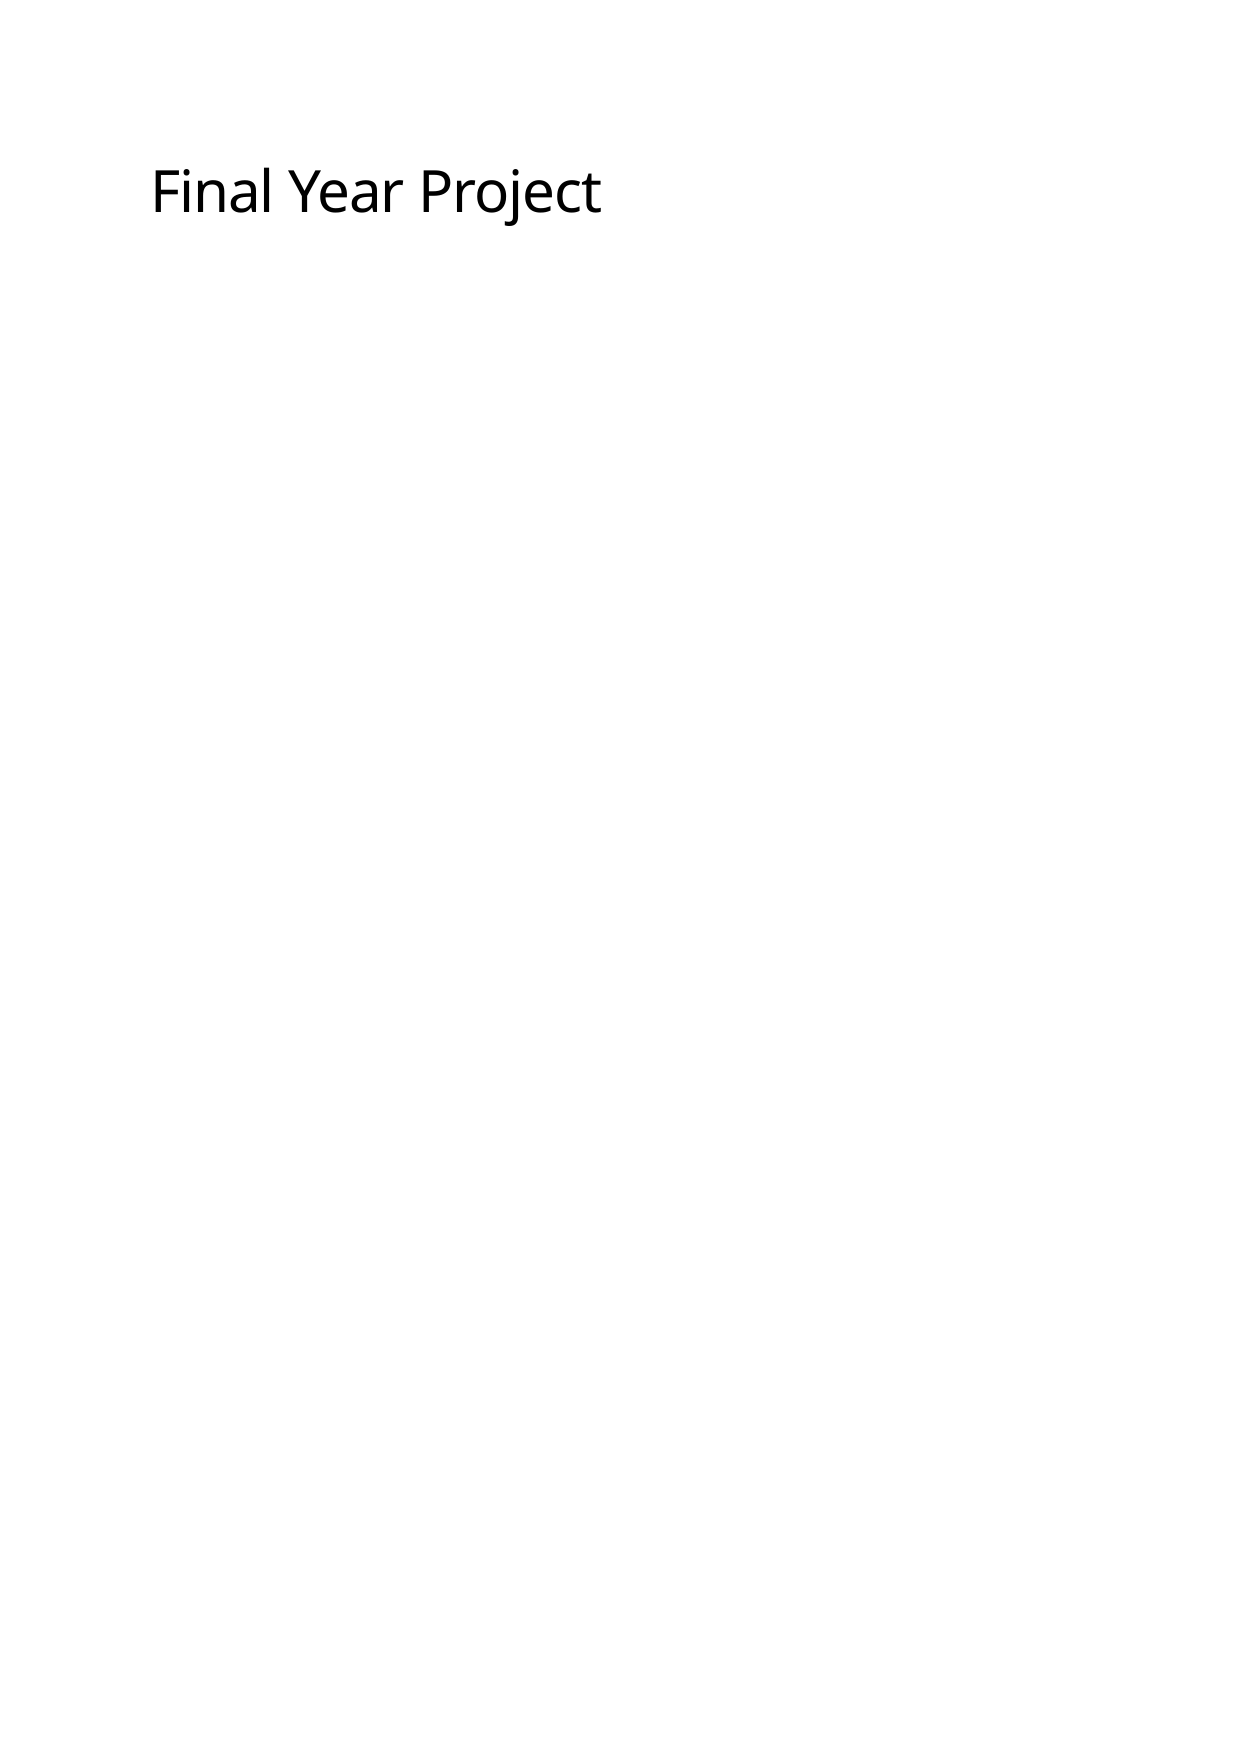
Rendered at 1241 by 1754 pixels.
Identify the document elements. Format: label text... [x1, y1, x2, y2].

title Final Year Project [150, 150, 1090, 229]
